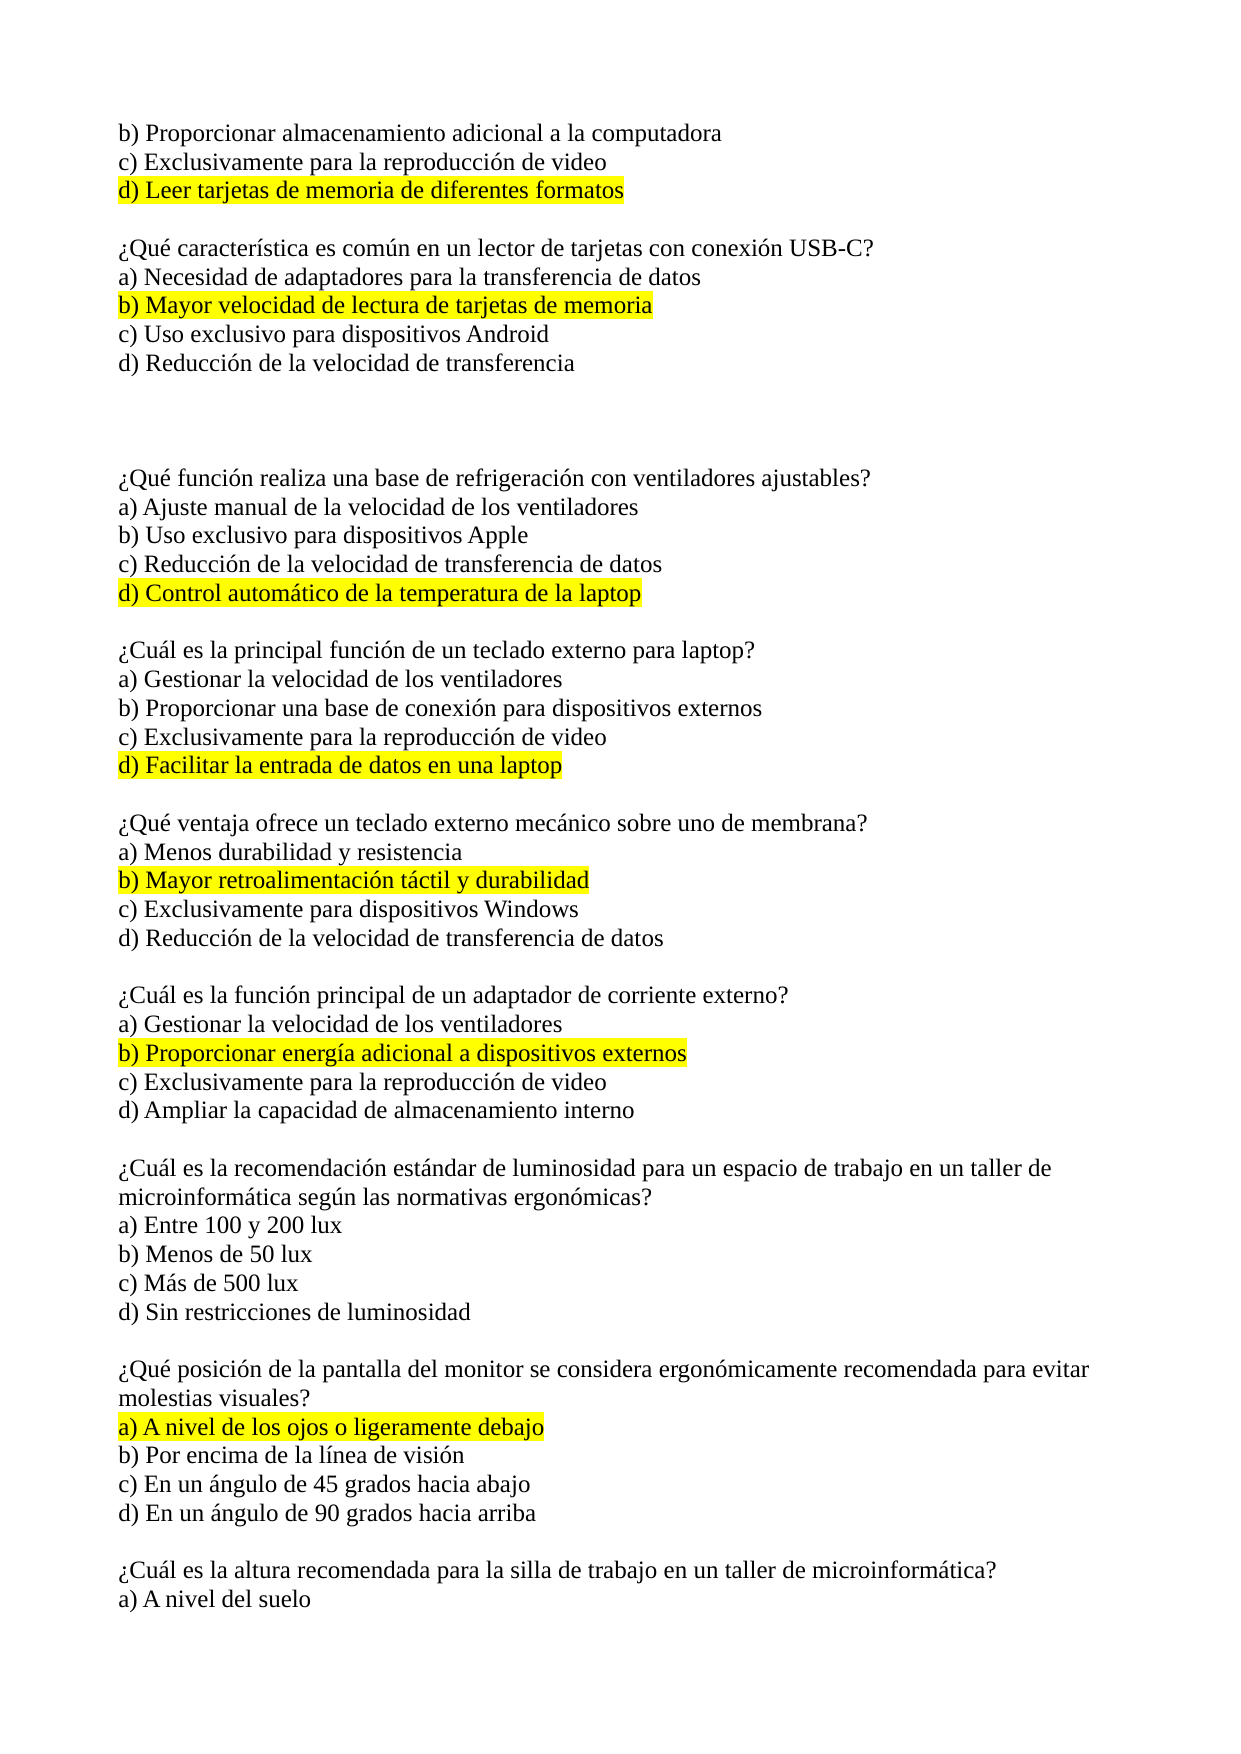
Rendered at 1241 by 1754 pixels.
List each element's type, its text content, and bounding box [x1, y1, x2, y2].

text b) Uso exclusivo para dispositivos Apple [118, 521, 1122, 549]
text d) Facilitar la entrada de datos en una laptop [118, 751, 1122, 779]
text d) Control automático de la temperatura de la laptop [118, 578, 1122, 607]
text b) Mayor velocidad de lectura de tarjetas de memoria [118, 291, 1122, 319]
text b) Por encima de la línea de visión [118, 1441, 1122, 1469]
text ¿Cuál es la altura recomendada para la silla de trabajo en un taller de microinformática? [118, 1556, 1122, 1584]
text c) Exclusivamente para la reproducción de video [118, 147, 1122, 176]
text d) Sin restricciones de luminosidad [118, 1297, 1122, 1326]
text a) Gestionar la velocidad de los ventiladores [118, 1009, 1122, 1038]
text d) Leer tarjetas de memoria de diferentes formatos [118, 176, 1122, 204]
text d) Ampliar la capacidad de almacenamiento interno [118, 1096, 1122, 1124]
text ¿Cuál es la recomendación estándar de luminosidad para un espacio de trabajo en un taller de microinformática según las normativas ergonómicas? [118, 1153, 1122, 1211]
text c) En un ángulo de 45 grados hacia abajo [118, 1469, 1122, 1498]
text c) Exclusivamente para dispositivos Windows [118, 894, 1122, 923]
text c) Uso exclusivo para dispositivos Android [118, 319, 1122, 348]
text d) Reducción de la velocidad de transferencia [118, 348, 1122, 377]
text a) Ajuste manual de la velocidad de los ventiladores [118, 492, 1122, 521]
text b) Mayor retroalimentación táctil y durabilidad [118, 866, 1122, 894]
text ¿Qué ventaja ofrece un teclado externo mecánico sobre uno de membrana? [118, 808, 1122, 837]
text a) A nivel de los ojos o ligeramente debajo [118, 1412, 1122, 1441]
text b) Proporcionar una base de conexión para dispositivos externos [118, 693, 1122, 722]
text c) Exclusivamente para la reproducción de video [118, 1067, 1122, 1096]
text ¿Qué característica es común en un lector de tarjetas con conexión USB-C? [118, 233, 1122, 262]
text ¿Cuál es la principal función de un teclado externo para laptop? [118, 636, 1122, 664]
text b) Proporcionar energía adicional a dispositivos externos [118, 1038, 1122, 1067]
text ¿Qué posición de la pantalla del monitor se considera ergonómicamente recomendada para evitar molestias visuales? [118, 1354, 1122, 1412]
text a) Necesidad de adaptadores para la transferencia de datos [118, 262, 1122, 291]
text c) Más de 500 lux [118, 1268, 1122, 1297]
text b) Menos de 50 lux [118, 1239, 1122, 1268]
text b) Proporcionar almacenamiento adicional a la computadora [118, 118, 1122, 147]
text ¿Cuál es la función principal de un adaptador de corriente externo? [118, 981, 1122, 1009]
text a) A nivel del suelo [118, 1584, 1122, 1613]
text a) Gestionar la velocidad de los ventiladores [118, 664, 1122, 693]
text ¿Qué función realiza una base de refrigeración con ventiladores ajustables? [118, 463, 1122, 492]
text d) En un ángulo de 90 grados hacia arriba [118, 1498, 1122, 1527]
text a) Entre 100 y 200 lux [118, 1211, 1122, 1239]
text a) Menos durabilidad y resistencia [118, 837, 1122, 866]
text c) Reducción de la velocidad de transferencia de datos [118, 549, 1122, 578]
text c) Exclusivamente para la reproducción de video [118, 722, 1122, 751]
text d) Reducción de la velocidad de transferencia de datos [118, 923, 1122, 952]
